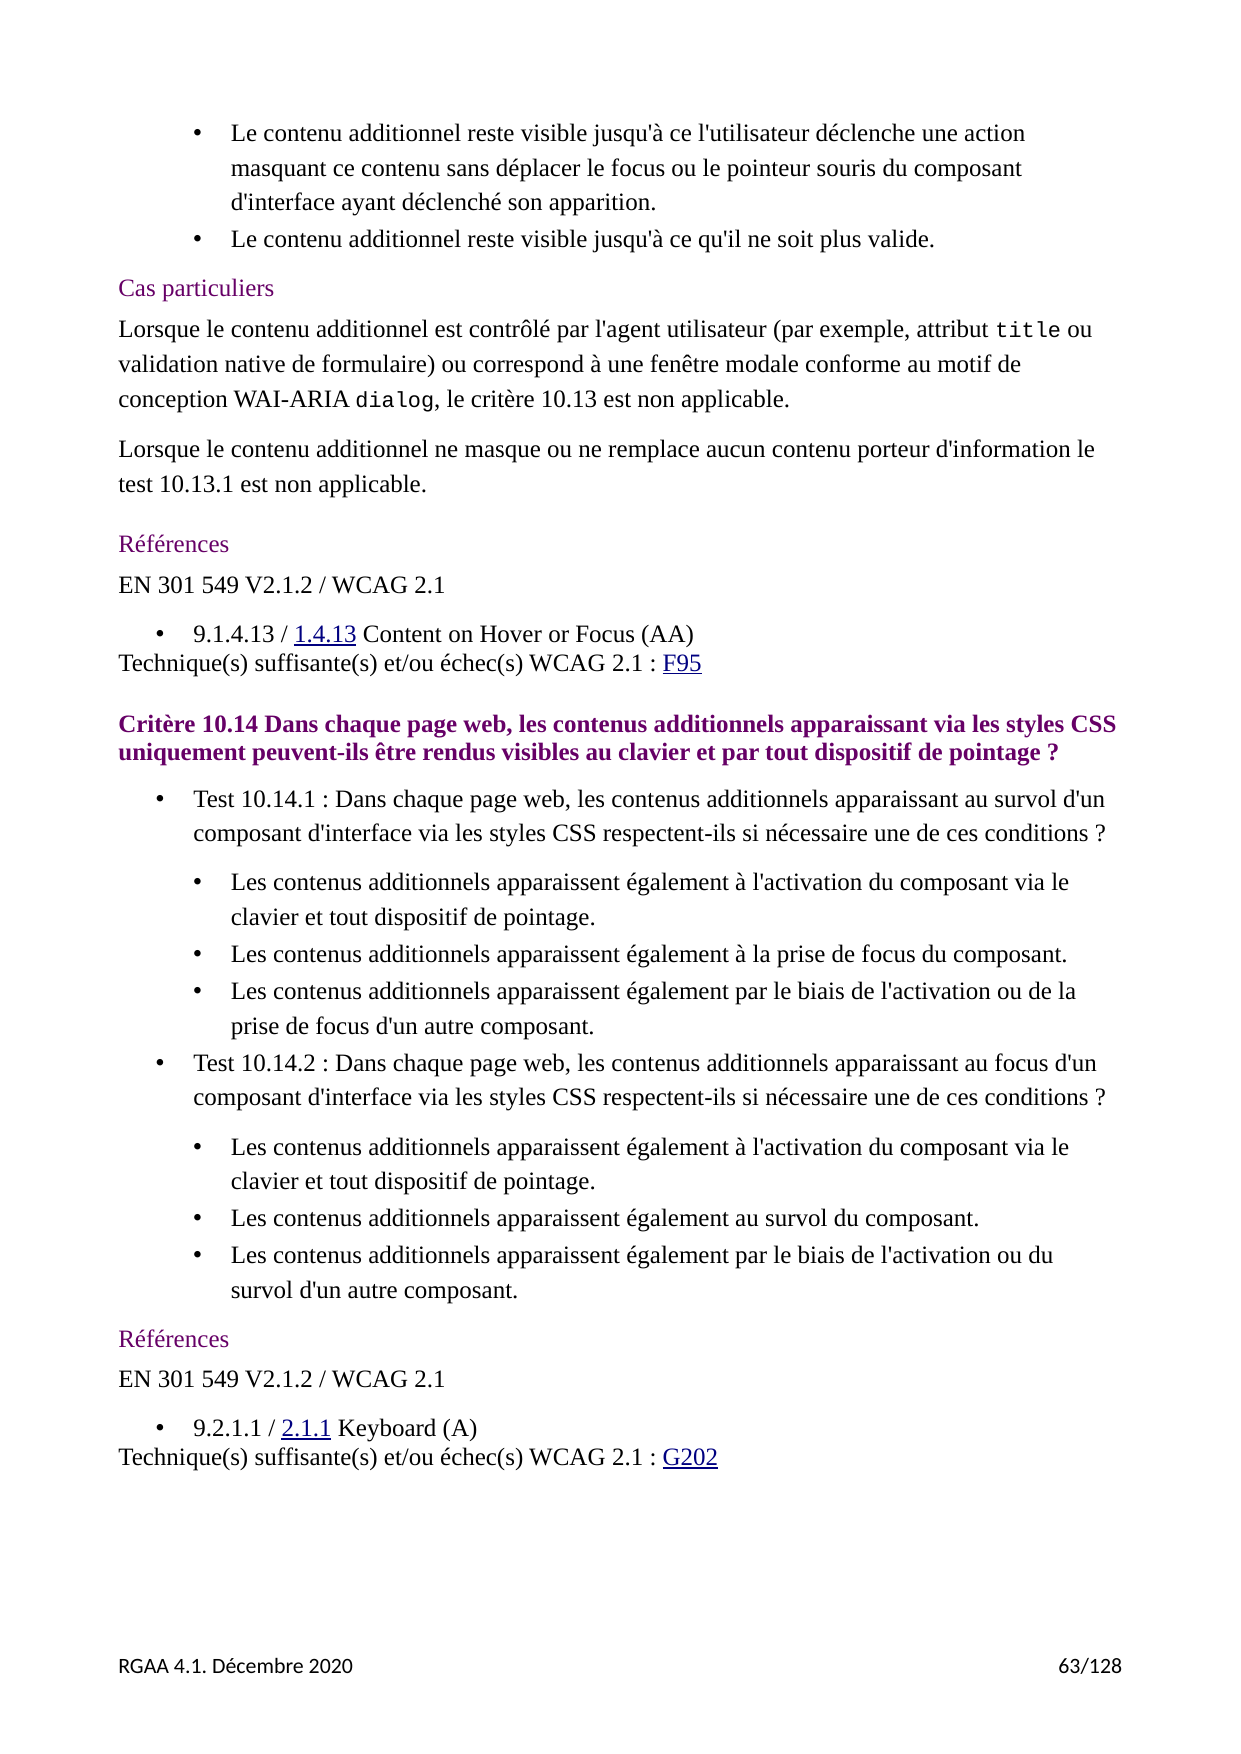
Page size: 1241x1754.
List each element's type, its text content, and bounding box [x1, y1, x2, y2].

list Les contenus additionnels apparaissent également au survol du composant. [193, 1203, 1122, 1232]
list Les contenus additionnels apparaissent également à l'activation du composant via le clavier et tout dispositif de pointage. [193, 1132, 1122, 1195]
list Les contenus additionnels apparaissent également à l'activation du composant via le clavier et tout dispositif de pointage. [193, 867, 1122, 931]
list Le contenu additionnel reste visible jusqu'à ce qu'il ne soit plus valide. [193, 224, 1122, 253]
list Test 10.14.2 : Dans chaque page web, les contenus additionnels apparaissant au focus d'un composant d'interface via les styles CSS respectent-ils si nécessaire une de ces conditions ? [156, 1048, 1122, 1111]
subtitle Critère 10.14 Dans chaque page web, les contenus additionnels apparaissant via les styles CSS uniquement peuvent-ils être rendus visibles au clavier et par tout dispositif de pointage ? [118, 709, 1122, 766]
subtitle Références [118, 1324, 1122, 1353]
text EN 301 549 V2.1.2 / WCAG 2.1 [118, 570, 1122, 599]
text Lorsque le contenu additionnel est contrôlé par l'agent utilisateur (par exemple, attribut title ou validation native de formulaire) ou correspond à une fenêtre modale conforme au motif de conception WAI-ARIA dialog, le critère 10.13 est non applicable. [118, 314, 1122, 414]
list Les contenus additionnels apparaissent également par le biais de l'activation ou du survol d'un autre composant. [193, 1240, 1122, 1304]
text Technique(s) suffisante(s) et/ou échec(s) WCAG 2.1 : F95 [118, 648, 1122, 677]
subtitle Cas particuliers [118, 273, 1122, 302]
list 9.2.1.1 / 2.1.1 Keyboard (A) [156, 1413, 1122, 1442]
text Lorsque le contenu additionnel ne masque ou ne remplace aucun contenu porteur d'information le test 10.13.1 est non applicable. [118, 434, 1122, 497]
text Technique(s) suffisante(s) et/ou échec(s) WCAG 2.1 : G202 [118, 1442, 1122, 1471]
list Test 10.14.1 : Dans chaque page web, les contenus additionnels apparaissant au survol d'un composant d'interface via les styles CSS respectent-ils si nécessaire une de ces conditions ? [156, 784, 1122, 847]
list 9.1.4.13 / 1.4.13 Content on Hover or Focus (AA) [156, 619, 1122, 648]
list Les contenus additionnels apparaissent également par le biais de l'activation ou de la prise de focus d'un autre composant. [193, 976, 1122, 1039]
list Le contenu additionnel reste visible jusqu'à ce l'utilisateur déclenche une action masquant ce contenu sans déplacer le focus ou le pointeur souris du composant d'interface ayant déclenché son apparition. [193, 118, 1122, 216]
list Les contenus additionnels apparaissent également à la prise de focus du composant. [193, 939, 1122, 968]
text EN 301 549 V2.1.2 / WCAG 2.1 [118, 1364, 1122, 1393]
subtitle Références [118, 529, 1122, 558]
